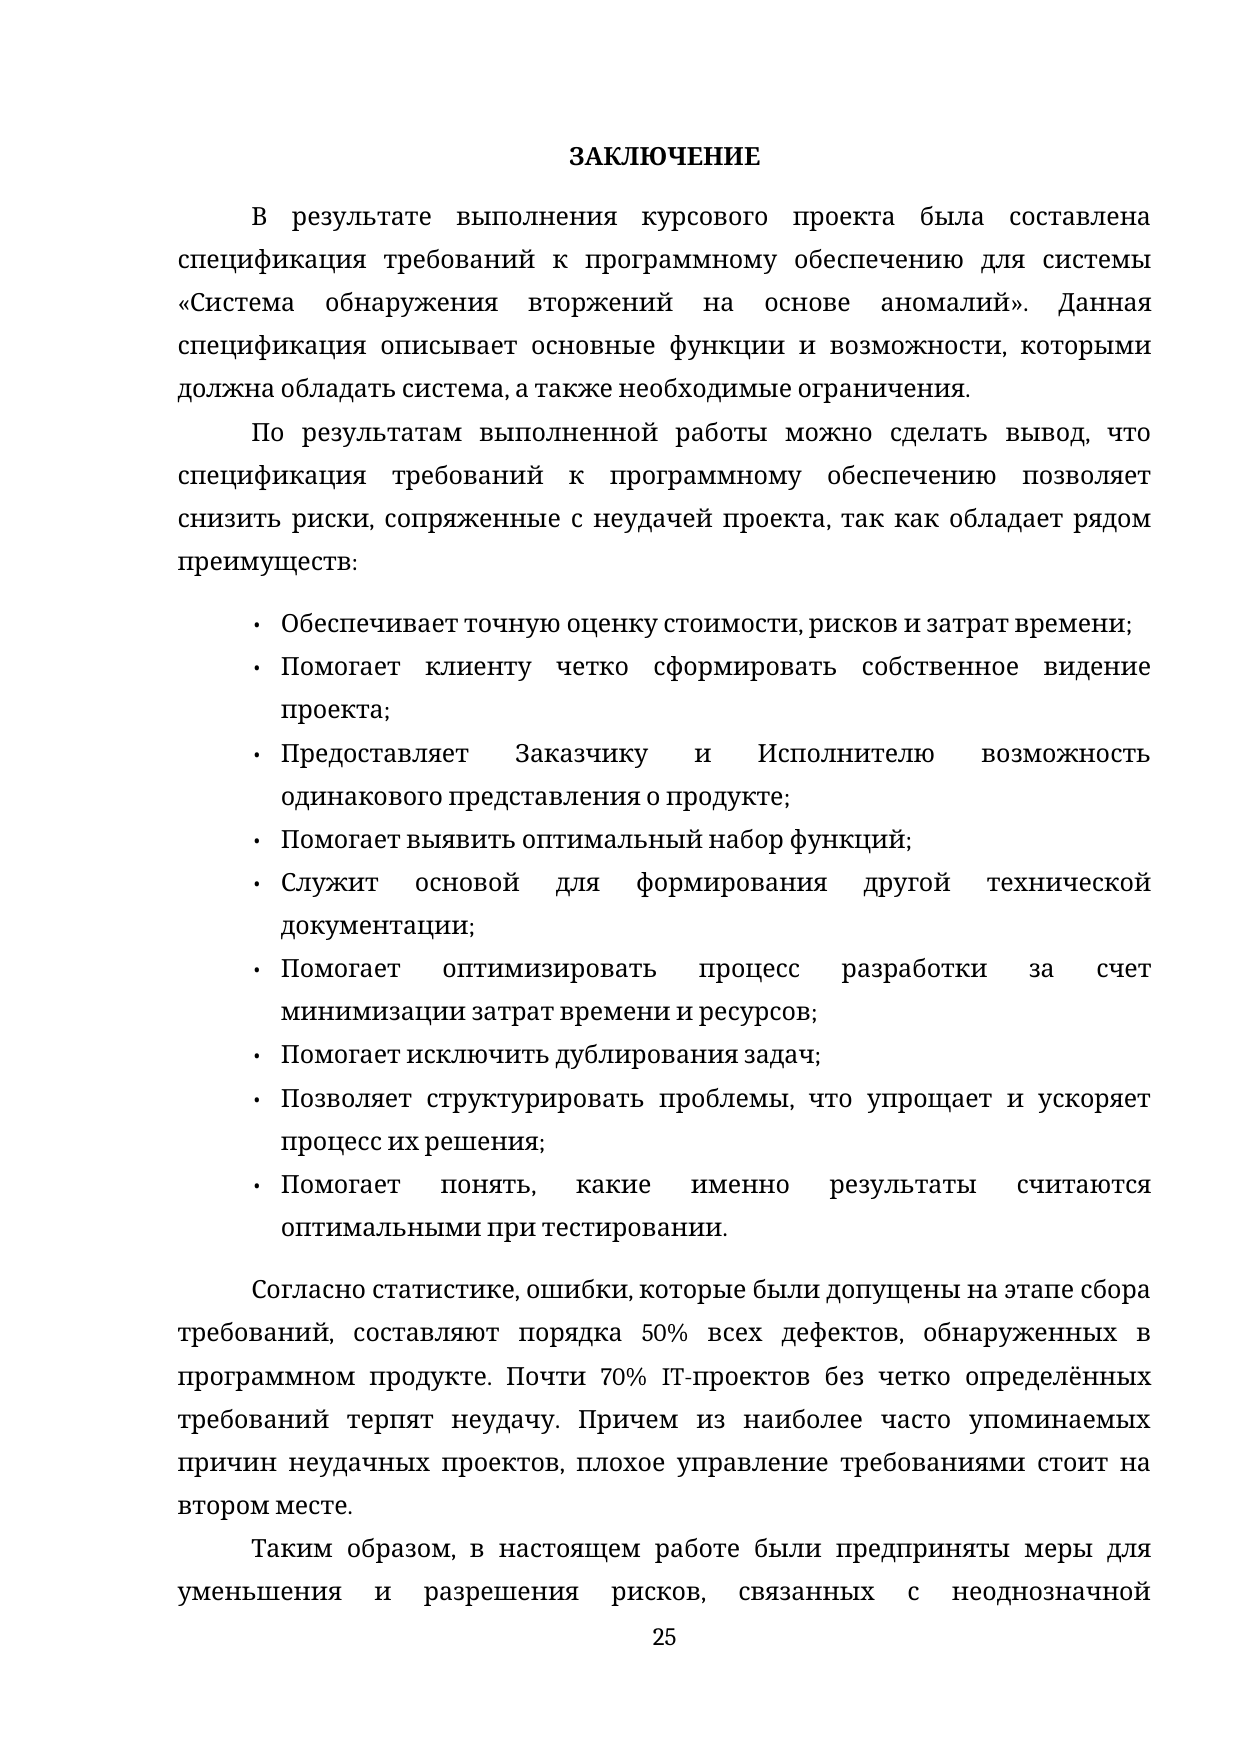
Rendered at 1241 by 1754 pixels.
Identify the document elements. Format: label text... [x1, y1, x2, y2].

list Служит основой для формирования другой технической документации; [251, 869, 1152, 941]
list Помогает клиенту четко сформировать собственное видение проекта; [251, 653, 1152, 725]
text По результатам выполненной работы можно сделать вывод, что спецификация требований к программному обеспечению позволяет снизить риски, сопряженные с неудачей проекта, так как обладает рядом преимуществ: [177, 418, 1152, 577]
list Обеспечивает точную оценку стоимости, рисков и затрат времени; [251, 610, 1152, 639]
text Таким образом, в настоящем работе были предприняты меры для уменьшения и разрешения рисков, связанных с неоднозначной [177, 1535, 1152, 1607]
list Помогает выявить оптимальный набор функций; [251, 826, 1152, 854]
text В результате выполнения курсового проекта была составлена спецификация требований к программному обеспечению для системы «Система обнаружения вторжений на основе аномалий». Данная спецификация описывает основные функции и возможности, которыми должна обладать система, а также необходимые ограничения. [177, 203, 1152, 404]
list Помогает понять, какие именно результаты считаются оптимальными при тестировании. [251, 1171, 1152, 1243]
list Помогает оптимизировать процесс разработки за счет минимизации затрат времени и ресурсов; [251, 955, 1152, 1027]
text Согласно статистике, ошибки, которые были допущены на этапе сбора требований, составляют порядка 50% всех дефектов, обнаруженных в программном продукте. Почти 70% IT-проектов без четко определённых требований терпят неудачу. Причем из наиболее часто упоминаемых причин неудачных проектов, плохое управление требованиями стоит на втором месте. [177, 1276, 1152, 1521]
list Позволяет структурировать проблемы, что упрощает и ускоряет процесс их решения; [251, 1084, 1152, 1156]
list Помогает исключить дублирования задач; [251, 1041, 1152, 1070]
list Предоставляет Заказчику и Исполнителю возможность одинакового представления о продукте; [251, 739, 1152, 811]
subtitle ЗАКЛЮЧЕНИЕ [177, 143, 1152, 172]
